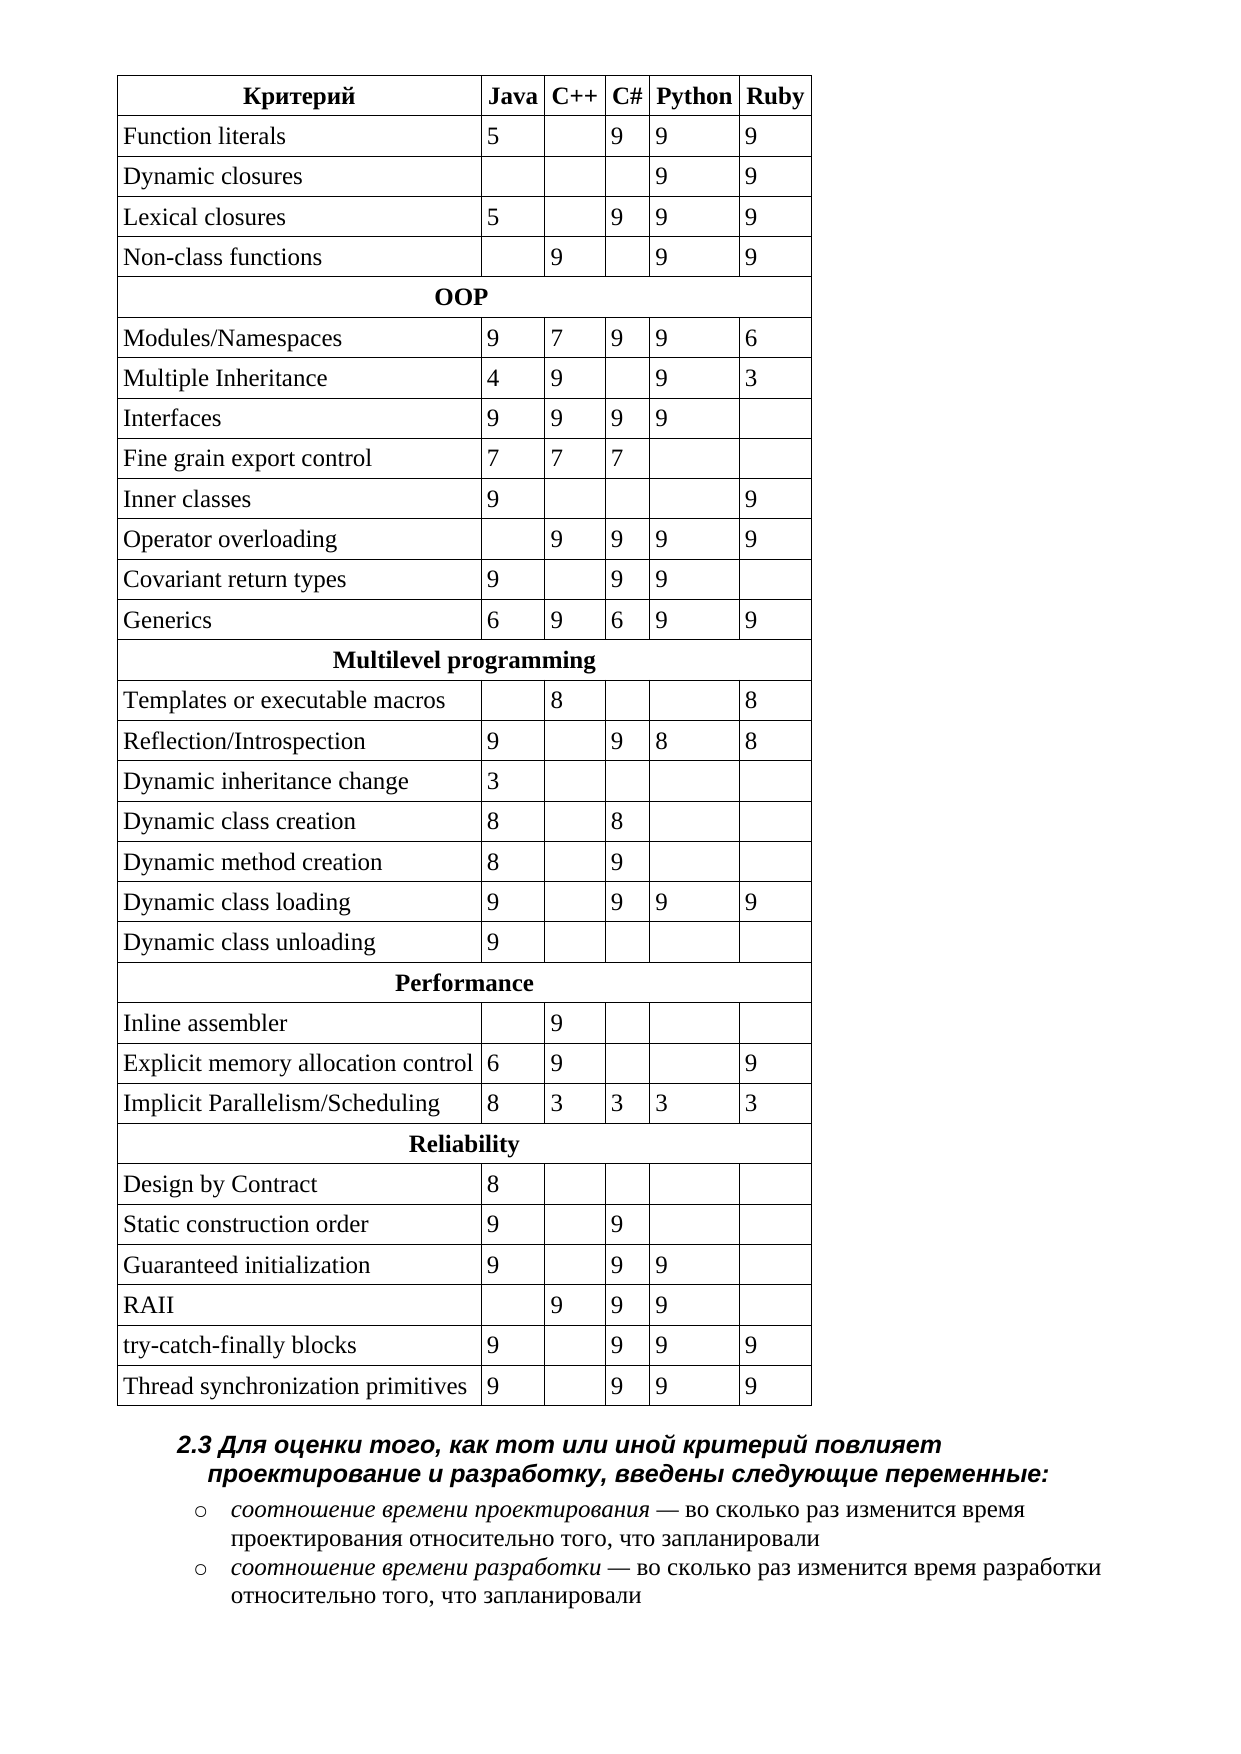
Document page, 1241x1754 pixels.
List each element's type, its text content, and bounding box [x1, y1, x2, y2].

table_cell 9 [740, 237, 811, 276]
table_cell 3 [606, 1084, 649, 1123]
table_cell [545, 1205, 605, 1244]
table_cell 9 [740, 1044, 811, 1083]
table_cell 9 [545, 1044, 605, 1083]
table_cell 9 [740, 1366, 811, 1405]
table_cell 9 [606, 197, 649, 236]
table_cell Function literals [118, 116, 481, 156]
table_cell 8 [650, 721, 739, 760]
table_cell 9 [545, 399, 605, 438]
table_cell 9 [650, 358, 739, 397]
table_cell Explicit memory allocation control [118, 1044, 481, 1083]
table_cell 9 [545, 600, 605, 639]
table_cell [650, 1164, 739, 1204]
table_cell [740, 560, 811, 599]
table_cell 9 [482, 560, 544, 599]
table_cell 6 [740, 318, 811, 357]
table_cell 9 [606, 519, 649, 559]
table_cell 9 [545, 519, 605, 559]
table_cell 9 [740, 479, 811, 518]
table_cell 9 [606, 842, 649, 881]
table_cell [650, 479, 739, 518]
table_cell 9 [650, 157, 739, 196]
table_cell 9 [606, 1326, 649, 1365]
table_cell [606, 681, 649, 720]
table_cell [606, 1044, 649, 1083]
table_cell [545, 802, 605, 841]
table_cell Inline assembler [118, 1003, 481, 1042]
table_cell Reflection/Introspection [118, 721, 481, 760]
table_cell [545, 1326, 605, 1365]
table_cell 8 [740, 681, 811, 720]
table_cell [650, 1205, 739, 1244]
table_cell [482, 157, 544, 196]
table_cell 7 [545, 318, 605, 357]
table_cell 9 [650, 1285, 739, 1324]
table_cell [650, 1003, 739, 1042]
table_cell [740, 439, 811, 478]
table_cell 9 [482, 922, 544, 962]
table_cell [740, 1245, 811, 1284]
table_cell 9 [482, 721, 544, 760]
table_cell 3 [740, 1084, 811, 1123]
table_cell Reliability [118, 1124, 811, 1163]
table_cell 9 [650, 560, 739, 599]
table_cell [482, 237, 544, 276]
table_cell 8 [482, 802, 544, 841]
table_cell 9 [545, 1285, 605, 1324]
table_cell 3 [740, 358, 811, 397]
table_cell [740, 802, 811, 841]
table_cell [482, 1285, 544, 1324]
table_cell Fine grain export control [118, 439, 481, 478]
table_cell 9 [650, 197, 739, 236]
table_cell [482, 1003, 544, 1042]
table_cell Generics [118, 600, 481, 639]
table_cell [740, 922, 811, 962]
table_cell Modules/Namespaces [118, 318, 481, 357]
subtitle Для оценки того, как тот или иной критерий повлияет проектирование и разработку, введены следующие переменные: [170, 1430, 1152, 1488]
table_cell Inner classes [118, 479, 481, 518]
table_cell [545, 842, 605, 881]
table_cell 9 [482, 1326, 544, 1365]
table_cell Design by Contract [118, 1164, 481, 1204]
table_cell Dynamic closures [118, 157, 481, 196]
table_cell [545, 1245, 605, 1284]
table_cell 9 [606, 1205, 649, 1244]
table_cell 6 [482, 1044, 544, 1083]
table_cell [545, 922, 605, 962]
table_cell 8 [482, 1164, 544, 1204]
table_cell 9 [482, 479, 544, 518]
table_header Критерий [118, 76, 481, 115]
table_cell 9 [650, 1366, 739, 1405]
table_cell 9 [650, 399, 739, 438]
table_cell 9 [740, 882, 811, 921]
table_cell 8 [482, 842, 544, 881]
table_cell Dynamic class unloading [118, 922, 481, 962]
table_cell [740, 842, 811, 881]
table_cell Covariant return types [118, 560, 481, 599]
table_cell 5 [482, 116, 544, 156]
table_cell 9 [545, 237, 605, 276]
table_cell Templates or executable macros [118, 681, 481, 720]
table_cell 8 [545, 681, 605, 720]
table_cell 9 [650, 1326, 739, 1365]
table_cell 9 [482, 1366, 544, 1405]
table_cell 9 [545, 358, 605, 397]
table_cell [545, 721, 605, 760]
table_cell 9 [740, 519, 811, 559]
table_cell [650, 842, 739, 881]
table_cell 9 [650, 116, 739, 156]
table_cell 9 [650, 519, 739, 559]
table_cell [606, 237, 649, 276]
table_cell [545, 197, 605, 236]
table_cell Dynamic class creation [118, 802, 481, 841]
table_cell [545, 1366, 605, 1405]
table_cell 9 [482, 1205, 544, 1244]
table_cell 9 [650, 237, 739, 276]
table_cell Guaranteed initialization [118, 1245, 481, 1284]
table_cell Performance [118, 963, 811, 1002]
table_cell [606, 157, 649, 196]
table_cell [545, 761, 605, 801]
table_cell Dynamic class loading [118, 882, 481, 921]
table_cell 9 [740, 116, 811, 156]
table_cell [740, 1164, 811, 1204]
table_cell [545, 116, 605, 156]
table_cell 9 [606, 882, 649, 921]
table_header C# [606, 76, 649, 115]
table_cell [740, 399, 811, 438]
table_cell 9 [482, 1245, 544, 1284]
table_header Python [650, 76, 739, 115]
table_cell 6 [482, 600, 544, 639]
list соотношение времени проектирования — во сколько раз изменится время проектирования относительно того, что запланировали [193, 1494, 1152, 1552]
table_cell [606, 358, 649, 397]
table_cell 9 [650, 600, 739, 639]
table_cell 9 [606, 1366, 649, 1405]
table_cell try-catch-finally blocks [118, 1326, 481, 1365]
table_cell 9 [606, 399, 649, 438]
table_cell [650, 1044, 739, 1083]
table_cell [740, 761, 811, 801]
table_cell 3 [650, 1084, 739, 1123]
table_cell [482, 681, 544, 720]
table_cell 9 [545, 1003, 605, 1042]
table_cell Operator overloading [118, 519, 481, 559]
table_cell 7 [606, 439, 649, 478]
table_cell 9 [740, 157, 811, 196]
table_cell Dynamic inheritance change [118, 761, 481, 801]
table_cell OOP [118, 277, 811, 317]
table_cell 9 [482, 882, 544, 921]
table_cell 3 [545, 1084, 605, 1123]
table_cell 6 [606, 600, 649, 639]
table_cell RAII [118, 1285, 481, 1324]
table_cell [545, 157, 605, 196]
table_header Ruby [740, 76, 811, 115]
table_cell 3 [482, 761, 544, 801]
table_cell 9 [650, 1245, 739, 1284]
list соотношение времени разработки — во сколько раз изменится время разработки относительно того, что запланировали [193, 1552, 1152, 1609]
table_cell 9 [606, 116, 649, 156]
table_cell [606, 479, 649, 518]
table_cell 9 [606, 560, 649, 599]
table_cell Static construction order [118, 1205, 481, 1244]
table_cell [650, 802, 739, 841]
table_cell [545, 560, 605, 599]
table_cell 8 [482, 1084, 544, 1123]
table_cell Interfaces [118, 399, 481, 438]
table_cell 9 [482, 318, 544, 357]
table_header Java [482, 76, 544, 115]
table_cell 7 [482, 439, 544, 478]
table_cell [606, 1164, 649, 1204]
table_cell [740, 1003, 811, 1042]
table_cell [650, 439, 739, 478]
table_cell [606, 922, 649, 962]
table_cell [482, 519, 544, 559]
table_cell Thread synchronization primitives [118, 1366, 481, 1405]
table_header C++ [545, 76, 605, 115]
table_cell 7 [545, 439, 605, 478]
table_cell 9 [606, 721, 649, 760]
table_cell 9 [740, 1326, 811, 1365]
table_cell 9 [650, 882, 739, 921]
table_cell 8 [740, 721, 811, 760]
table_cell [650, 922, 739, 962]
table_cell [650, 681, 739, 720]
table_cell 9 [740, 197, 811, 236]
table_cell Non-class functions [118, 237, 481, 276]
table_cell 9 [606, 1245, 649, 1284]
table_cell Multiple Inheritance [118, 358, 481, 397]
table_cell 5 [482, 197, 544, 236]
table_cell Multilevel programming [118, 640, 811, 679]
table_cell [545, 1164, 605, 1204]
table_cell [545, 882, 605, 921]
table_cell 9 [482, 399, 544, 438]
table_cell [545, 479, 605, 518]
table_cell Implicit Parallelism/Scheduling [118, 1084, 481, 1123]
table_cell 9 [606, 318, 649, 357]
table_cell [650, 761, 739, 801]
table_cell [606, 761, 649, 801]
table_cell [740, 1285, 811, 1324]
table_cell Dynamic method creation [118, 842, 481, 881]
table_cell 8 [606, 802, 649, 841]
table_cell 9 [606, 1285, 649, 1324]
table_cell [606, 1003, 649, 1042]
table_cell 9 [650, 318, 739, 357]
table_cell Lexical closures [118, 197, 481, 236]
table_cell [740, 1205, 811, 1244]
table_cell 9 [740, 600, 811, 639]
table_cell 4 [482, 358, 544, 397]
